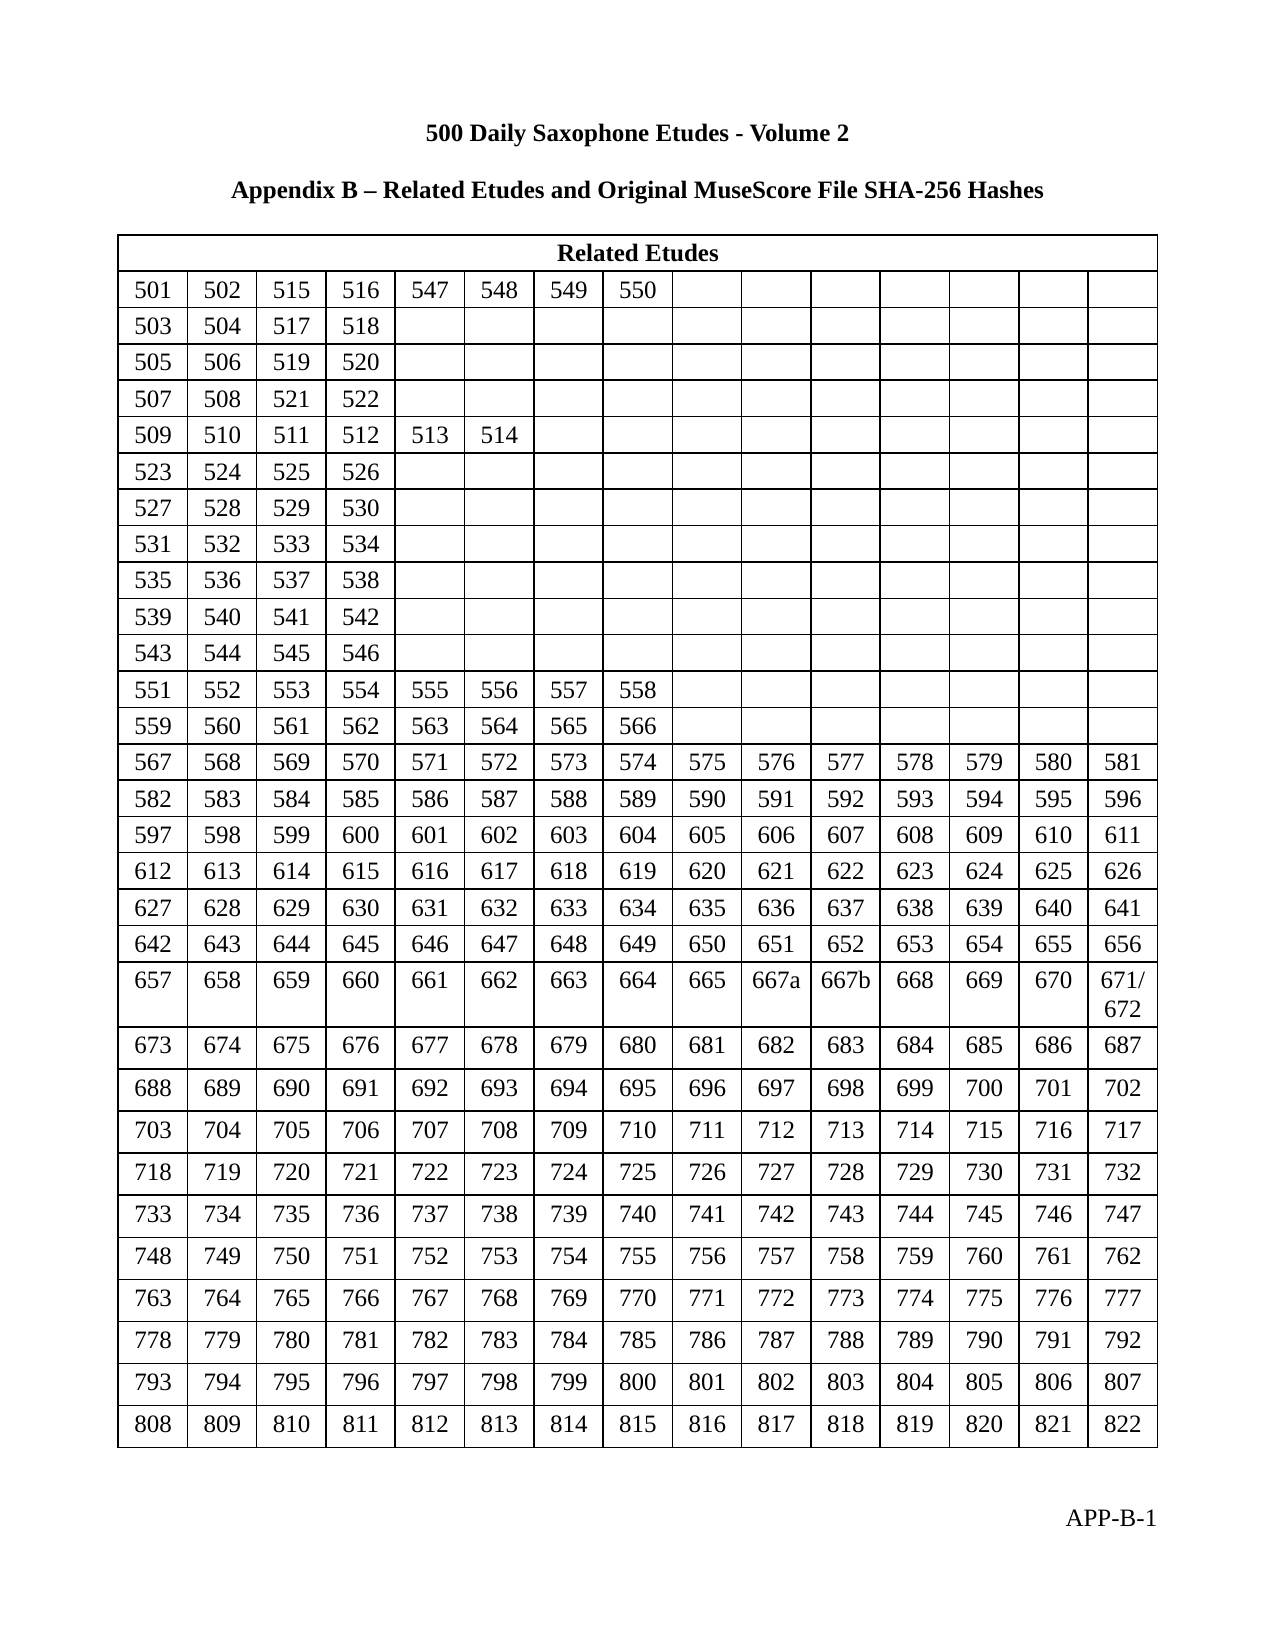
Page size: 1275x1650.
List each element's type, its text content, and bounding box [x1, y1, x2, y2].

table_cell [673, 708, 741, 743]
table_cell 541 [257, 599, 325, 634]
table_cell 603 [535, 817, 602, 852]
table_cell 807 [1089, 1364, 1157, 1405]
table_cell 720 [257, 1154, 325, 1194]
table_cell 783 [465, 1322, 533, 1363]
table_cell 559 [119, 708, 187, 743]
table_cell 711 [673, 1112, 741, 1152]
table_cell [465, 599, 533, 634]
table_cell 583 [188, 781, 256, 816]
table_cell 696 [673, 1070, 741, 1110]
table_cell [673, 672, 741, 706]
table_cell [881, 381, 949, 416]
table_cell 556 [465, 672, 533, 706]
table_cell 639 [950, 890, 1018, 924]
table_cell 813 [465, 1406, 533, 1447]
table_cell [535, 454, 602, 488]
table_cell 535 [119, 563, 187, 597]
table_cell 804 [881, 1364, 949, 1405]
table_cell 730 [950, 1154, 1018, 1194]
table_cell 629 [257, 890, 325, 924]
table_cell 611 [1089, 817, 1157, 852]
table_cell 638 [881, 890, 949, 924]
table_cell [742, 563, 810, 597]
table_cell 803 [812, 1364, 879, 1405]
table_cell [465, 308, 533, 343]
table_cell 703 [119, 1112, 187, 1152]
table_cell 781 [327, 1322, 394, 1363]
table_cell 601 [396, 817, 464, 852]
table_cell 533 [257, 526, 325, 561]
table_cell [673, 345, 741, 379]
table_cell 682 [742, 1028, 810, 1068]
table_cell [396, 526, 464, 561]
table_cell [1020, 563, 1087, 597]
table_cell [1020, 454, 1087, 488]
table_cell 780 [257, 1322, 325, 1363]
table_cell 695 [604, 1070, 672, 1110]
table_cell 732 [1089, 1154, 1157, 1194]
table_cell [1020, 417, 1087, 452]
table_cell [673, 563, 741, 597]
table_cell [1020, 526, 1087, 561]
table_cell [604, 308, 672, 343]
table_cell 718 [119, 1154, 187, 1194]
table_cell 724 [535, 1154, 602, 1194]
table_cell 678 [465, 1028, 533, 1068]
table_cell 675 [257, 1028, 325, 1068]
table_cell 530 [327, 490, 394, 525]
table_cell 751 [327, 1238, 394, 1278]
table_cell 511 [257, 417, 325, 452]
table_cell 788 [812, 1322, 879, 1363]
table_cell 742 [742, 1196, 810, 1236]
table_cell 652 [812, 926, 879, 961]
table_cell 572 [465, 745, 533, 779]
table_cell 702 [1089, 1070, 1157, 1110]
table_cell [604, 526, 672, 561]
table_cell 605 [673, 817, 741, 852]
table_cell [812, 563, 879, 597]
table_cell [535, 563, 602, 597]
table_cell 561 [257, 708, 325, 743]
table_cell 680 [604, 1028, 672, 1068]
table_cell [950, 672, 1018, 706]
table_cell 623 [881, 853, 949, 888]
table_cell 647 [465, 926, 533, 961]
table_cell 774 [881, 1280, 949, 1321]
table_cell 691 [327, 1070, 394, 1110]
table_cell [396, 345, 464, 379]
table_cell 791 [1020, 1322, 1087, 1363]
table_cell 684 [881, 1028, 949, 1068]
table_cell 686 [1020, 1028, 1087, 1068]
table_cell [812, 272, 879, 307]
table_cell 523 [119, 454, 187, 488]
table_cell 552 [188, 672, 256, 706]
table_cell [812, 381, 879, 416]
table_cell 615 [327, 853, 394, 888]
table_cell 550 [604, 272, 672, 307]
table_cell 770 [604, 1280, 672, 1321]
table_cell 685 [950, 1028, 1018, 1068]
table_cell 673 [119, 1028, 187, 1068]
table_cell 806 [1020, 1364, 1087, 1405]
table_cell 582 [119, 781, 187, 816]
table_cell 757 [742, 1238, 810, 1278]
table_cell [1020, 345, 1087, 379]
table_cell 507 [119, 381, 187, 416]
table_cell [1089, 672, 1157, 706]
table_cell [396, 599, 464, 634]
table_cell 525 [257, 454, 325, 488]
table_cell [950, 563, 1018, 597]
table_cell 694 [535, 1070, 602, 1110]
table_cell [604, 490, 672, 525]
table_cell 707 [396, 1112, 464, 1152]
table_cell 606 [742, 817, 810, 852]
table_cell 665 [673, 963, 741, 1026]
table_cell 706 [327, 1112, 394, 1152]
table_cell 590 [673, 781, 741, 816]
table_cell [1020, 381, 1087, 416]
table_cell 689 [188, 1070, 256, 1110]
table_cell 766 [327, 1280, 394, 1321]
table_cell 651 [742, 926, 810, 961]
table_cell 734 [188, 1196, 256, 1236]
table_cell [673, 417, 741, 452]
table_cell 653 [881, 926, 949, 961]
table_cell 771 [673, 1280, 741, 1321]
table_cell [742, 526, 810, 561]
table_cell [881, 417, 949, 452]
table_cell 789 [881, 1322, 949, 1363]
table_cell 521 [257, 381, 325, 416]
table_cell 509 [119, 417, 187, 452]
table_cell [1089, 708, 1157, 743]
table_cell [535, 490, 602, 525]
table_cell 808 [119, 1406, 187, 1447]
table_cell 765 [257, 1280, 325, 1321]
table_cell 792 [1089, 1322, 1157, 1363]
table_cell 502 [188, 272, 256, 307]
table_cell 565 [535, 708, 602, 743]
table_cell 517 [257, 308, 325, 343]
table_cell 764 [188, 1280, 256, 1321]
table_cell 577 [812, 745, 879, 779]
table_cell 671/ 672 [1089, 963, 1157, 1026]
table_cell [812, 672, 879, 706]
table_cell [1020, 708, 1087, 743]
table_cell 667a [742, 963, 810, 1026]
table_cell 520 [327, 345, 394, 379]
table_cell 633 [535, 890, 602, 924]
table_cell 786 [673, 1322, 741, 1363]
table_cell 543 [119, 635, 187, 670]
table_cell [742, 417, 810, 452]
table_cell [881, 708, 949, 743]
table_cell [950, 599, 1018, 634]
table_cell [742, 454, 810, 488]
table_cell [881, 454, 949, 488]
table_cell 536 [188, 563, 256, 597]
table_cell [742, 308, 810, 343]
table_cell 612 [119, 853, 187, 888]
table_cell 743 [812, 1196, 879, 1236]
table_cell [396, 308, 464, 343]
table_cell [881, 490, 949, 525]
table_cell [881, 672, 949, 706]
table_cell 661 [396, 963, 464, 1026]
table_cell 650 [673, 926, 741, 961]
table_cell 709 [535, 1112, 602, 1152]
table_cell [812, 526, 879, 561]
table_cell [1089, 563, 1157, 597]
table_cell 597 [119, 817, 187, 852]
table_cell 712 [742, 1112, 810, 1152]
table_cell [881, 635, 949, 670]
table_cell [1089, 490, 1157, 525]
table_cell 784 [535, 1322, 602, 1363]
table_cell [1089, 308, 1157, 343]
table_cell 772 [742, 1280, 810, 1321]
table_cell 713 [812, 1112, 879, 1152]
table_cell 754 [535, 1238, 602, 1278]
table_cell 534 [327, 526, 394, 561]
table_cell 809 [188, 1406, 256, 1447]
table_cell 731 [1020, 1154, 1087, 1194]
table_cell 821 [1020, 1406, 1087, 1447]
table_cell 683 [812, 1028, 879, 1068]
table_cell 514 [465, 417, 533, 452]
table_cell [1020, 272, 1087, 307]
table_cell 761 [1020, 1238, 1087, 1278]
table_cell [881, 345, 949, 379]
table_header Related Etudes [119, 236, 1157, 270]
table_cell 762 [1089, 1238, 1157, 1278]
table_cell 735 [257, 1196, 325, 1236]
table_cell [396, 563, 464, 597]
table_cell [465, 381, 533, 416]
table_cell 580 [1020, 745, 1087, 779]
table_cell 760 [950, 1238, 1018, 1278]
table_cell [465, 345, 533, 379]
table_cell [812, 708, 879, 743]
table_cell [950, 526, 1018, 561]
table_cell 687 [1089, 1028, 1157, 1068]
table_cell 777 [1089, 1280, 1157, 1321]
table_cell 778 [119, 1322, 187, 1363]
table_cell 790 [950, 1322, 1018, 1363]
table_cell 630 [327, 890, 394, 924]
table_cell 581 [1089, 745, 1157, 779]
table_cell [535, 526, 602, 561]
table_cell [673, 454, 741, 488]
table_cell 625 [1020, 853, 1087, 888]
table_cell 587 [465, 781, 533, 816]
table_cell 627 [119, 890, 187, 924]
table_cell 537 [257, 563, 325, 597]
table_cell [535, 308, 602, 343]
table_cell 599 [257, 817, 325, 852]
table_cell 618 [535, 853, 602, 888]
table_cell 510 [188, 417, 256, 452]
table_cell 659 [257, 963, 325, 1026]
table_cell 700 [950, 1070, 1018, 1110]
table_cell 710 [604, 1112, 672, 1152]
table_cell 643 [188, 926, 256, 961]
table_cell 768 [465, 1280, 533, 1321]
table_cell 708 [465, 1112, 533, 1152]
table_cell [396, 381, 464, 416]
table_cell [742, 672, 810, 706]
table_cell [535, 417, 602, 452]
table_cell 602 [465, 817, 533, 852]
table_cell 591 [742, 781, 810, 816]
table_cell 668 [881, 963, 949, 1026]
table_cell [742, 635, 810, 670]
table_cell 820 [950, 1406, 1018, 1447]
table_cell 812 [396, 1406, 464, 1447]
table_cell [1089, 526, 1157, 561]
table_cell [535, 381, 602, 416]
table_cell [950, 308, 1018, 343]
table_cell 569 [257, 745, 325, 779]
table_cell 501 [119, 272, 187, 307]
table_cell [950, 454, 1018, 488]
table_cell [1089, 454, 1157, 488]
table_cell 739 [535, 1196, 602, 1236]
table_cell 544 [188, 635, 256, 670]
table_cell 749 [188, 1238, 256, 1278]
table_cell 744 [881, 1196, 949, 1236]
table_cell 801 [673, 1364, 741, 1405]
table_cell [604, 454, 672, 488]
table_cell 546 [327, 635, 394, 670]
table_cell 670 [1020, 963, 1087, 1026]
table_cell [1089, 599, 1157, 634]
table_cell [396, 635, 464, 670]
table_cell 704 [188, 1112, 256, 1152]
table_cell 797 [396, 1364, 464, 1405]
table_cell 676 [327, 1028, 394, 1068]
table_cell 701 [1020, 1070, 1087, 1110]
table_cell 635 [673, 890, 741, 924]
table_cell 722 [396, 1154, 464, 1194]
table_cell 690 [257, 1070, 325, 1110]
table_cell 594 [950, 781, 1018, 816]
table_cell 578 [881, 745, 949, 779]
table_cell [950, 635, 1018, 670]
table_cell 755 [604, 1238, 672, 1278]
table_cell 522 [327, 381, 394, 416]
table_cell 817 [742, 1406, 810, 1447]
table_cell [1020, 308, 1087, 343]
table_cell [742, 272, 810, 307]
table_cell [604, 635, 672, 670]
table_cell 553 [257, 672, 325, 706]
table_cell 699 [881, 1070, 949, 1110]
table_cell 693 [465, 1070, 533, 1110]
table_cell 628 [188, 890, 256, 924]
table_cell 506 [188, 345, 256, 379]
table_cell 560 [188, 708, 256, 743]
table_cell 636 [742, 890, 810, 924]
table_cell 645 [327, 926, 394, 961]
table_cell 642 [119, 926, 187, 961]
table_cell [535, 345, 602, 379]
table_cell 679 [535, 1028, 602, 1068]
table_cell [1089, 345, 1157, 379]
table_cell 616 [396, 853, 464, 888]
table_cell 626 [1089, 853, 1157, 888]
table_cell 637 [812, 890, 879, 924]
table_cell 576 [742, 745, 810, 779]
table_cell 539 [119, 599, 187, 634]
table_cell [812, 308, 879, 343]
table_cell [604, 417, 672, 452]
table_cell 631 [396, 890, 464, 924]
table_cell [1020, 672, 1087, 706]
table_cell 798 [465, 1364, 533, 1405]
table_cell 810 [257, 1406, 325, 1447]
table_cell 657 [119, 963, 187, 1026]
table_cell [950, 708, 1018, 743]
table_cell 776 [1020, 1280, 1087, 1321]
table_cell 814 [535, 1406, 602, 1447]
table_cell 740 [604, 1196, 672, 1236]
table_cell 644 [257, 926, 325, 961]
table_cell 567 [119, 745, 187, 779]
table_cell 728 [812, 1154, 879, 1194]
table_cell 589 [604, 781, 672, 816]
table_cell 519 [257, 345, 325, 379]
table_cell [1020, 635, 1087, 670]
table_cell 763 [119, 1280, 187, 1321]
table_cell [742, 490, 810, 525]
table_cell [742, 345, 810, 379]
table_cell 634 [604, 890, 672, 924]
table_cell 769 [535, 1280, 602, 1321]
table_cell 564 [465, 708, 533, 743]
table_cell 504 [188, 308, 256, 343]
table_cell 681 [673, 1028, 741, 1068]
table_cell 726 [673, 1154, 741, 1194]
table_cell [881, 526, 949, 561]
table_cell 558 [604, 672, 672, 706]
table_cell 723 [465, 1154, 533, 1194]
table_cell [1089, 272, 1157, 307]
table_cell 562 [327, 708, 394, 743]
table_cell 753 [465, 1238, 533, 1278]
table_cell 794 [188, 1364, 256, 1405]
table_cell 579 [950, 745, 1018, 779]
table_cell 527 [119, 490, 187, 525]
table_cell 585 [327, 781, 394, 816]
table_cell 588 [535, 781, 602, 816]
table_cell [673, 599, 741, 634]
table_cell 596 [1089, 781, 1157, 816]
table_cell [604, 345, 672, 379]
table_cell [950, 381, 1018, 416]
table_cell 592 [812, 781, 879, 816]
table_cell 663 [535, 963, 602, 1026]
table_cell 819 [881, 1406, 949, 1447]
table_cell [742, 381, 810, 416]
table_cell 746 [1020, 1196, 1087, 1236]
table_cell 692 [396, 1070, 464, 1110]
table_cell 756 [673, 1238, 741, 1278]
table_cell 526 [327, 454, 394, 488]
table_cell [950, 345, 1018, 379]
table_cell [812, 454, 879, 488]
table_cell 538 [327, 563, 394, 597]
table_cell [465, 490, 533, 525]
table_cell 738 [465, 1196, 533, 1236]
table_cell 554 [327, 672, 394, 706]
table_cell 621 [742, 853, 810, 888]
table_cell 555 [396, 672, 464, 706]
table_cell 654 [950, 926, 1018, 961]
table_cell 575 [673, 745, 741, 779]
table_cell [812, 345, 879, 379]
table_cell [673, 635, 741, 670]
table_cell 613 [188, 853, 256, 888]
table_cell 619 [604, 853, 672, 888]
table_cell [1089, 417, 1157, 452]
table_cell 574 [604, 745, 672, 779]
table_cell 729 [881, 1154, 949, 1194]
table_cell 717 [1089, 1112, 1157, 1152]
table_cell 705 [257, 1112, 325, 1152]
table_cell 608 [881, 817, 949, 852]
table_cell 570 [327, 745, 394, 779]
table_cell 815 [604, 1406, 672, 1447]
table_cell 727 [742, 1154, 810, 1194]
table_cell 662 [465, 963, 533, 1026]
table_cell 816 [673, 1406, 741, 1447]
table_cell 600 [327, 817, 394, 852]
table_cell 557 [535, 672, 602, 706]
table_cell 508 [188, 381, 256, 416]
table_cell 655 [1020, 926, 1087, 961]
table_cell 548 [465, 272, 533, 307]
table_cell 818 [812, 1406, 879, 1447]
table_cell 737 [396, 1196, 464, 1236]
table_cell 518 [327, 308, 394, 343]
table_cell 551 [119, 672, 187, 706]
table_cell [465, 635, 533, 670]
table_cell 775 [950, 1280, 1018, 1321]
table_cell 622 [812, 853, 879, 888]
table_cell [604, 599, 672, 634]
table_cell [1020, 490, 1087, 525]
table_cell 610 [1020, 817, 1087, 852]
table_cell 822 [1089, 1406, 1157, 1447]
table_cell 529 [257, 490, 325, 525]
table_cell 745 [950, 1196, 1018, 1236]
table_cell 604 [604, 817, 672, 852]
table_cell [673, 490, 741, 525]
table_cell 736 [327, 1196, 394, 1236]
table_cell 669 [950, 963, 1018, 1026]
table_cell 584 [257, 781, 325, 816]
table_cell 640 [1020, 890, 1087, 924]
table_cell 725 [604, 1154, 672, 1194]
table_cell [742, 708, 810, 743]
table_cell 571 [396, 745, 464, 779]
table_cell 796 [327, 1364, 394, 1405]
table_cell 787 [742, 1322, 810, 1363]
table_cell 773 [812, 1280, 879, 1321]
table_cell [1089, 381, 1157, 416]
table_cell [465, 454, 533, 488]
table_cell 547 [396, 272, 464, 307]
table_cell 698 [812, 1070, 879, 1110]
table_cell 609 [950, 817, 1018, 852]
table_cell 677 [396, 1028, 464, 1068]
table_cell 674 [188, 1028, 256, 1068]
table_cell 779 [188, 1322, 256, 1363]
table_cell 759 [881, 1238, 949, 1278]
table_cell 648 [535, 926, 602, 961]
table_cell [950, 272, 1018, 307]
table_cell [950, 490, 1018, 525]
table_cell 516 [327, 272, 394, 307]
table_cell 586 [396, 781, 464, 816]
table_cell [535, 635, 602, 670]
table_cell 802 [742, 1364, 810, 1405]
table_cell [396, 490, 464, 525]
table_cell [1020, 599, 1087, 634]
table_cell 641 [1089, 890, 1157, 924]
table_cell [881, 599, 949, 634]
table_cell [673, 272, 741, 307]
table_cell [881, 563, 949, 597]
table_cell 532 [188, 526, 256, 561]
table_cell 563 [396, 708, 464, 743]
table_cell 614 [257, 853, 325, 888]
table_cell 799 [535, 1364, 602, 1405]
table_cell 688 [119, 1070, 187, 1110]
table_cell 750 [257, 1238, 325, 1278]
table_cell 620 [673, 853, 741, 888]
table_cell 542 [327, 599, 394, 634]
table_cell 748 [119, 1238, 187, 1278]
table_cell 515 [257, 272, 325, 307]
table_cell 811 [327, 1406, 394, 1447]
table_cell [812, 599, 879, 634]
table_cell [812, 490, 879, 525]
table_cell 721 [327, 1154, 394, 1194]
table_cell 660 [327, 963, 394, 1026]
table_cell 649 [604, 926, 672, 961]
table_cell 715 [950, 1112, 1018, 1152]
table_cell 719 [188, 1154, 256, 1194]
table_cell [465, 563, 533, 597]
table_cell 568 [188, 745, 256, 779]
table_cell 566 [604, 708, 672, 743]
table_cell 632 [465, 890, 533, 924]
table_cell 512 [327, 417, 394, 452]
table_cell 752 [396, 1238, 464, 1278]
table_cell 697 [742, 1070, 810, 1110]
table_cell 767 [396, 1280, 464, 1321]
table_cell [673, 526, 741, 561]
table_cell [535, 599, 602, 634]
table_cell [396, 454, 464, 488]
table_cell 758 [812, 1238, 879, 1278]
table_cell [950, 417, 1018, 452]
table_cell 795 [257, 1364, 325, 1405]
table_cell 505 [119, 345, 187, 379]
table_cell 747 [1089, 1196, 1157, 1236]
table_cell [604, 563, 672, 597]
table_cell 595 [1020, 781, 1087, 816]
table_cell 658 [188, 963, 256, 1026]
table_cell 782 [396, 1322, 464, 1363]
table_cell [673, 308, 741, 343]
table_cell 513 [396, 417, 464, 452]
table_cell 800 [604, 1364, 672, 1405]
table_cell [812, 635, 879, 670]
table_cell 785 [604, 1322, 672, 1363]
table_cell 793 [119, 1364, 187, 1405]
table_cell 549 [535, 272, 602, 307]
table_cell 716 [1020, 1112, 1087, 1152]
table_cell [604, 381, 672, 416]
table_cell 667b [812, 963, 879, 1026]
table_cell [881, 272, 949, 307]
table_cell 624 [950, 853, 1018, 888]
table_cell 714 [881, 1112, 949, 1152]
table_cell 646 [396, 926, 464, 961]
table_cell 664 [604, 963, 672, 1026]
table_cell 593 [881, 781, 949, 816]
table_cell 656 [1089, 926, 1157, 961]
table_cell 733 [119, 1196, 187, 1236]
table_cell 540 [188, 599, 256, 634]
table_cell 607 [812, 817, 879, 852]
table_cell [465, 526, 533, 561]
table_cell [673, 381, 741, 416]
table_cell 524 [188, 454, 256, 488]
table_cell 805 [950, 1364, 1018, 1405]
table_cell 741 [673, 1196, 741, 1236]
table_cell 531 [119, 526, 187, 561]
table_cell 528 [188, 490, 256, 525]
table_cell 573 [535, 745, 602, 779]
table_cell 617 [465, 853, 533, 888]
table_cell [1089, 635, 1157, 670]
table_cell [812, 417, 879, 452]
table_cell [881, 308, 949, 343]
table_cell 503 [119, 308, 187, 343]
table_cell 545 [257, 635, 325, 670]
table_cell 598 [188, 817, 256, 852]
table_cell [742, 599, 810, 634]
